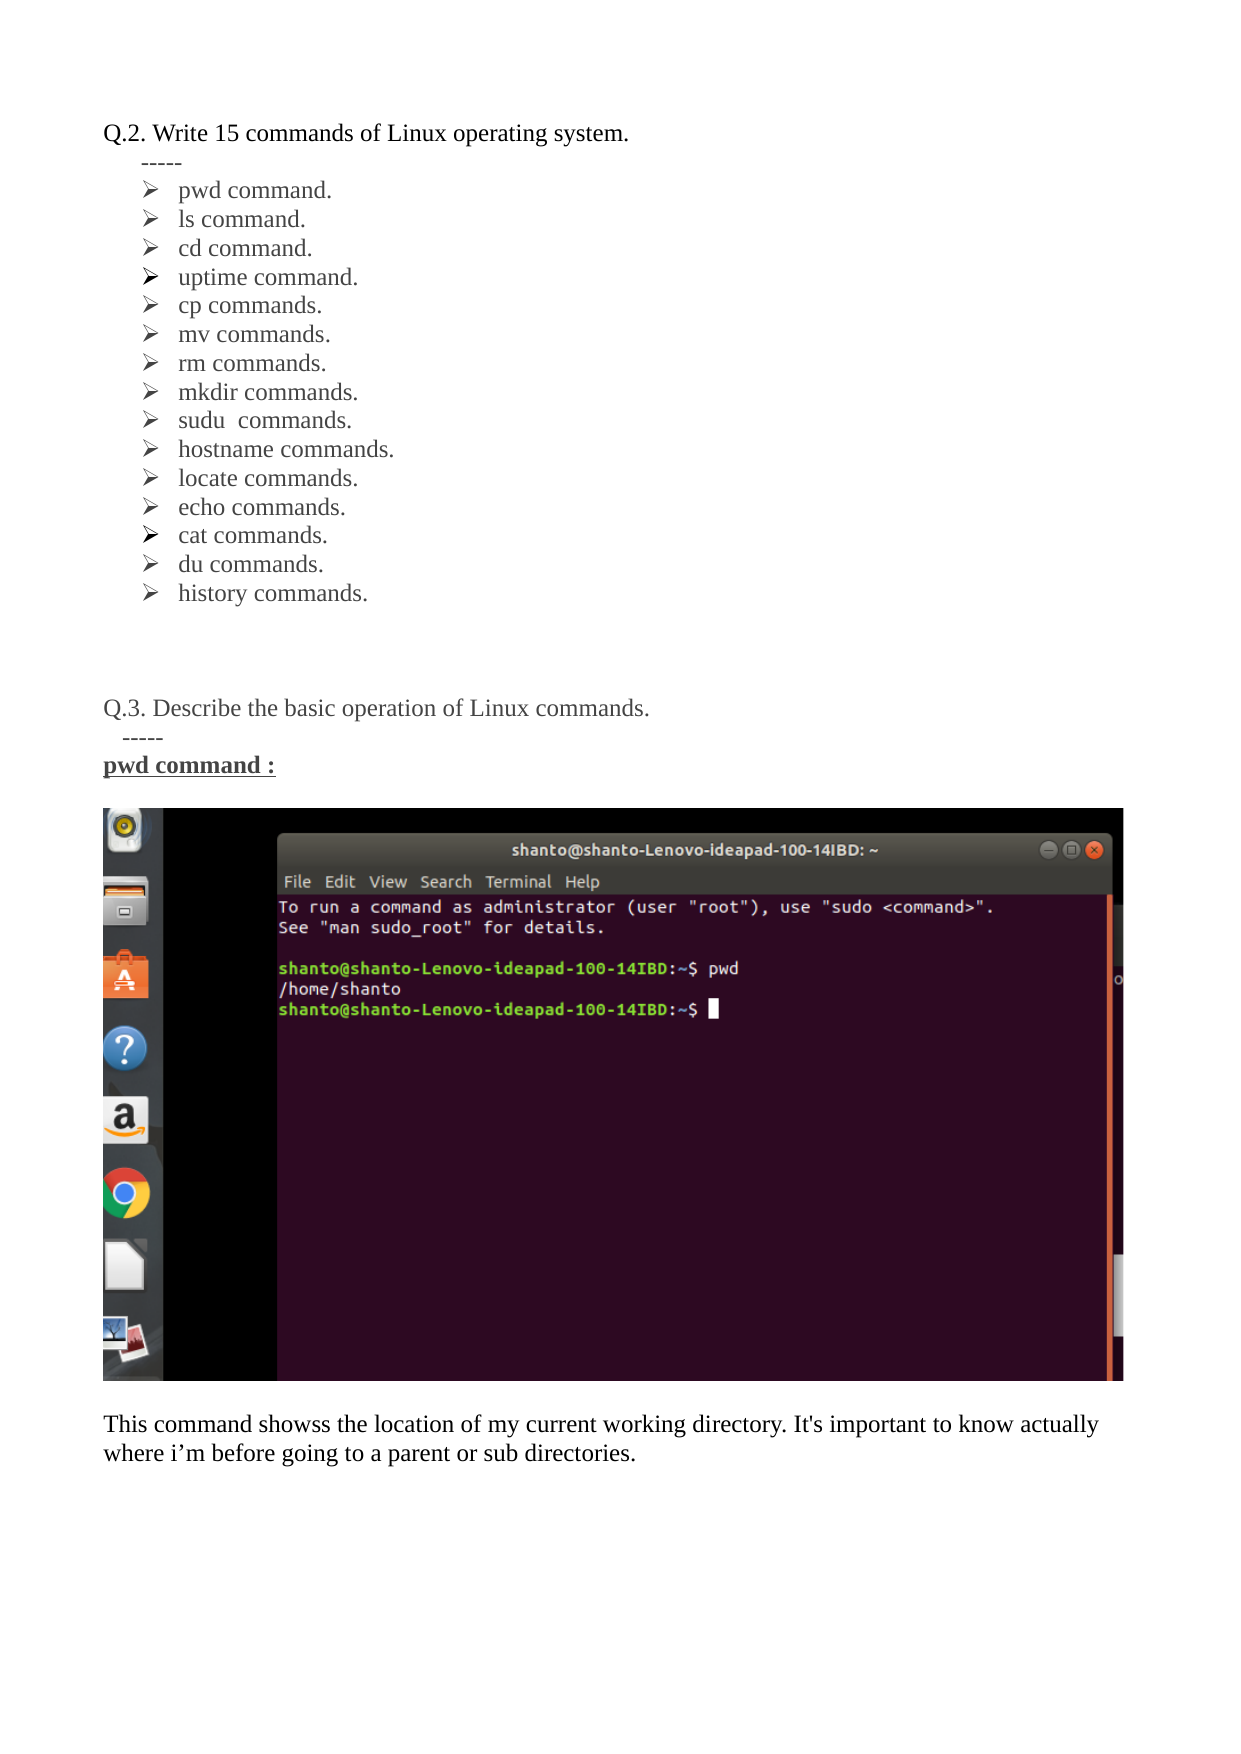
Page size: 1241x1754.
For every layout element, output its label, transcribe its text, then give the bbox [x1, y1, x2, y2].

list mv commands. [141, 319, 1123, 348]
text Q.2. Write 15 commands of Linux operating system. [103, 118, 1123, 147]
list locate commands. [141, 463, 1123, 492]
picture [103, 808, 1124, 1381]
list cat commands. [141, 521, 1123, 549]
list rm commands. [141, 348, 1123, 377]
text pwd command : [103, 751, 1123, 779]
list du commands. [141, 549, 1123, 578]
list mkdir commands. [141, 377, 1123, 406]
list uptime command. [141, 262, 1123, 291]
text ----- [141, 147, 1123, 176]
text ----- [103, 722, 1123, 751]
list cp commands. [141, 291, 1123, 319]
text This command showss the location of my current working directory. It's important to know actually where i’m before going to a parent or sub directories. [103, 1409, 1123, 1466]
list history commands. [141, 578, 1123, 607]
list echo commands. [141, 492, 1123, 521]
list sudu commands. [141, 406, 1123, 434]
list pwd command. [141, 176, 1123, 204]
text Q.3. Describe the basic operation of Linux commands. [103, 693, 1123, 722]
list hostname commands. [141, 434, 1123, 463]
list ls command. [141, 204, 1123, 233]
list cd command. [141, 233, 1123, 262]
